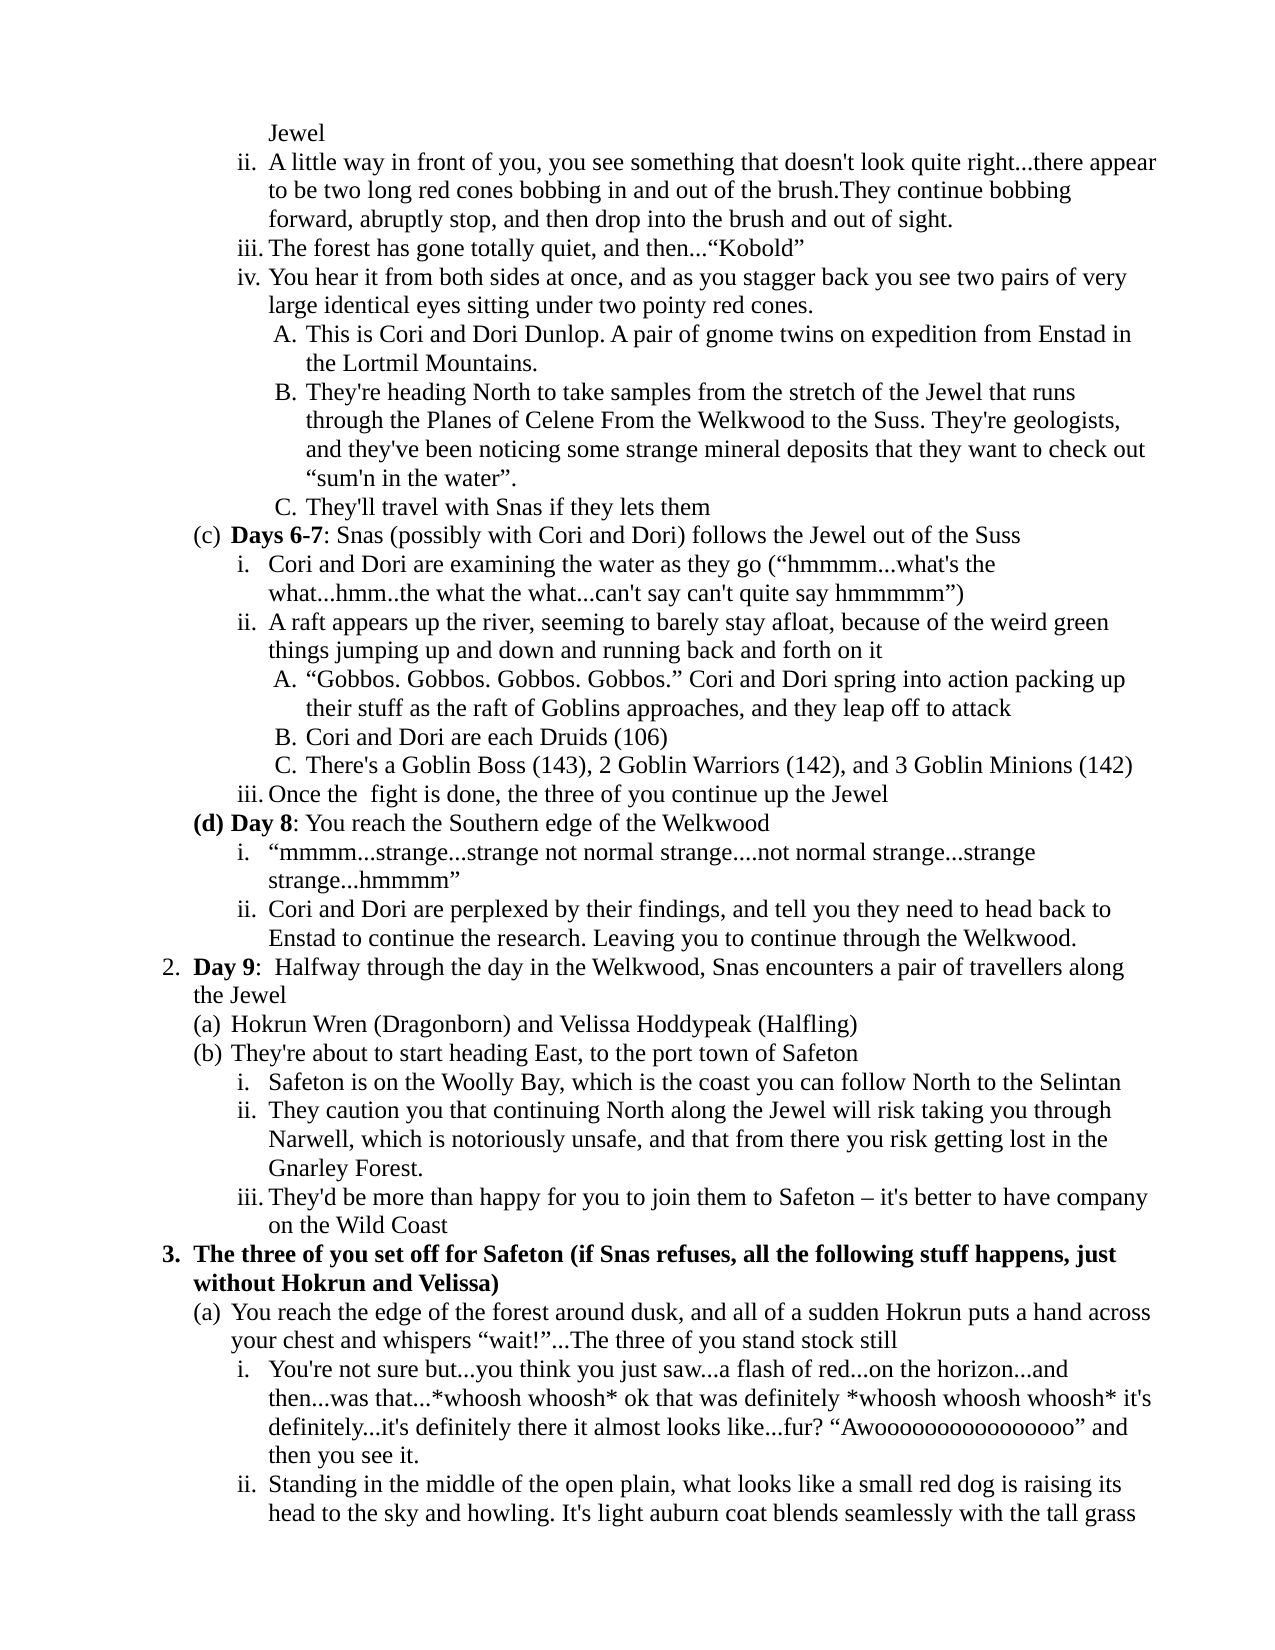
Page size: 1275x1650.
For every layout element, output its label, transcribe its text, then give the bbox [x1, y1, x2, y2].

list A raft appears up the river, seeming to barely stay afloat, because of the weird green things jumping up and down and running back and forth on it [231, 607, 1157, 664]
list Cori and Dori are each Druids (106) [268, 722, 1157, 751]
list They'll travel with Snas if they lets them [268, 492, 1157, 521]
list Cori and Dori are perplexed by their findings, and tell you they need to head back to Enstad to continue the research. Leaving you to continue through the Welkwood. [231, 894, 1157, 952]
list Once the fight is done, the three of you continue up the Jewel [231, 779, 1157, 808]
list You're not sure but...you think you just saw...a flash of red...on the horizon...and then...was that...*whoosh whoosh* ok that was definitely *whoosh whoosh whoosh* it's definitely...it's definitely there it almost looks like...fur? “Awoooooooooooooooo” and then you see it. [231, 1354, 1157, 1469]
list This is Cori and Dori Dunlop. A pair of gnome twins on expedition from Enstad in the Lortmil Mountains. [268, 319, 1157, 377]
list You reach the edge of the forest around dusk, and all of a sudden Hokrun puts a hand across your chest and whispers “wait!”...The three of you stand stock still [193, 1297, 1157, 1354]
list Cori and Dori are examining the water as they go (“hmmmm...what's the what...hmm..the what the what...can't say can't quite say hmmmmm”) [231, 549, 1157, 607]
list They're heading North to take samples from the stretch of the Jewel that runs through the Planes of Celene From the Welkwood to the Suss. They're geologists, and they've been noticing some strange mineral deposits that they want to check out “sum'n in the water”. [268, 377, 1157, 492]
list They'd be more than happy for you to join them to Safeton – it's better to have company on the Wild Coast [231, 1182, 1157, 1239]
list There's a Goblin Boss (143), 2 Goblin Warriors (142), and 3 Goblin Minions (142) [268, 751, 1157, 779]
list You hear it from both sides at once, and as you stagger back you see two pairs of very large identical eyes sitting under two pointy red cones. [231, 262, 1157, 319]
list Jewel [231, 118, 1157, 147]
list Days 6-7: Snas (possibly with Cori and Dori) follows the Jewel out of the Suss [193, 521, 1157, 549]
list “mmmm...strange...strange not normal strange....not normal strange...strange strange...hmmmm” [231, 837, 1157, 894]
list Day 9: Halfway through the day in the Welkwood, Snas encounters a pair of travellers along the Jewel [156, 952, 1157, 1009]
list Standing in the middle of the open plain, what looks like a small red dog is raising its head to the sky and howling. It's light auburn coat blends seamlessly with the tall grass [231, 1469, 1157, 1527]
list “Gobbos. Gobbos. Gobbos. Gobbos.” Cori and Dori spring into action packing up their stuff as the raft of Goblins approaches, and they leap off to attack [268, 664, 1157, 722]
list Hokrun Wren (Dragonborn) and Velissa Hoddypeak (Halfling) [193, 1009, 1157, 1038]
list They're about to start heading East, to the port town of Safeton [193, 1038, 1157, 1067]
list Safeton is on the Woolly Bay, which is the coast you can follow North to the Selintan [231, 1067, 1157, 1096]
list They caution you that continuing North along the Jewel will risk taking you through Narwell, which is notoriously unsafe, and that from there you risk getting lost in the Gnarley Forest. [231, 1096, 1157, 1182]
list The three of you set off for Safeton (if Snas refuses, all the following stuff happens, just without Hokrun and Velissa) [156, 1239, 1157, 1297]
list Day 8: You reach the Southern edge of the Welkwood [193, 808, 1157, 837]
list The forest has gone totally quiet, and then...“Kobold” [231, 233, 1157, 262]
list A little way in front of you, you see something that doesn't look quite right...there appear to be two long red cones bobbing in and out of the brush.They continue bobbing forward, abruptly stop, and then drop into the brush and out of sight. [231, 147, 1157, 233]
